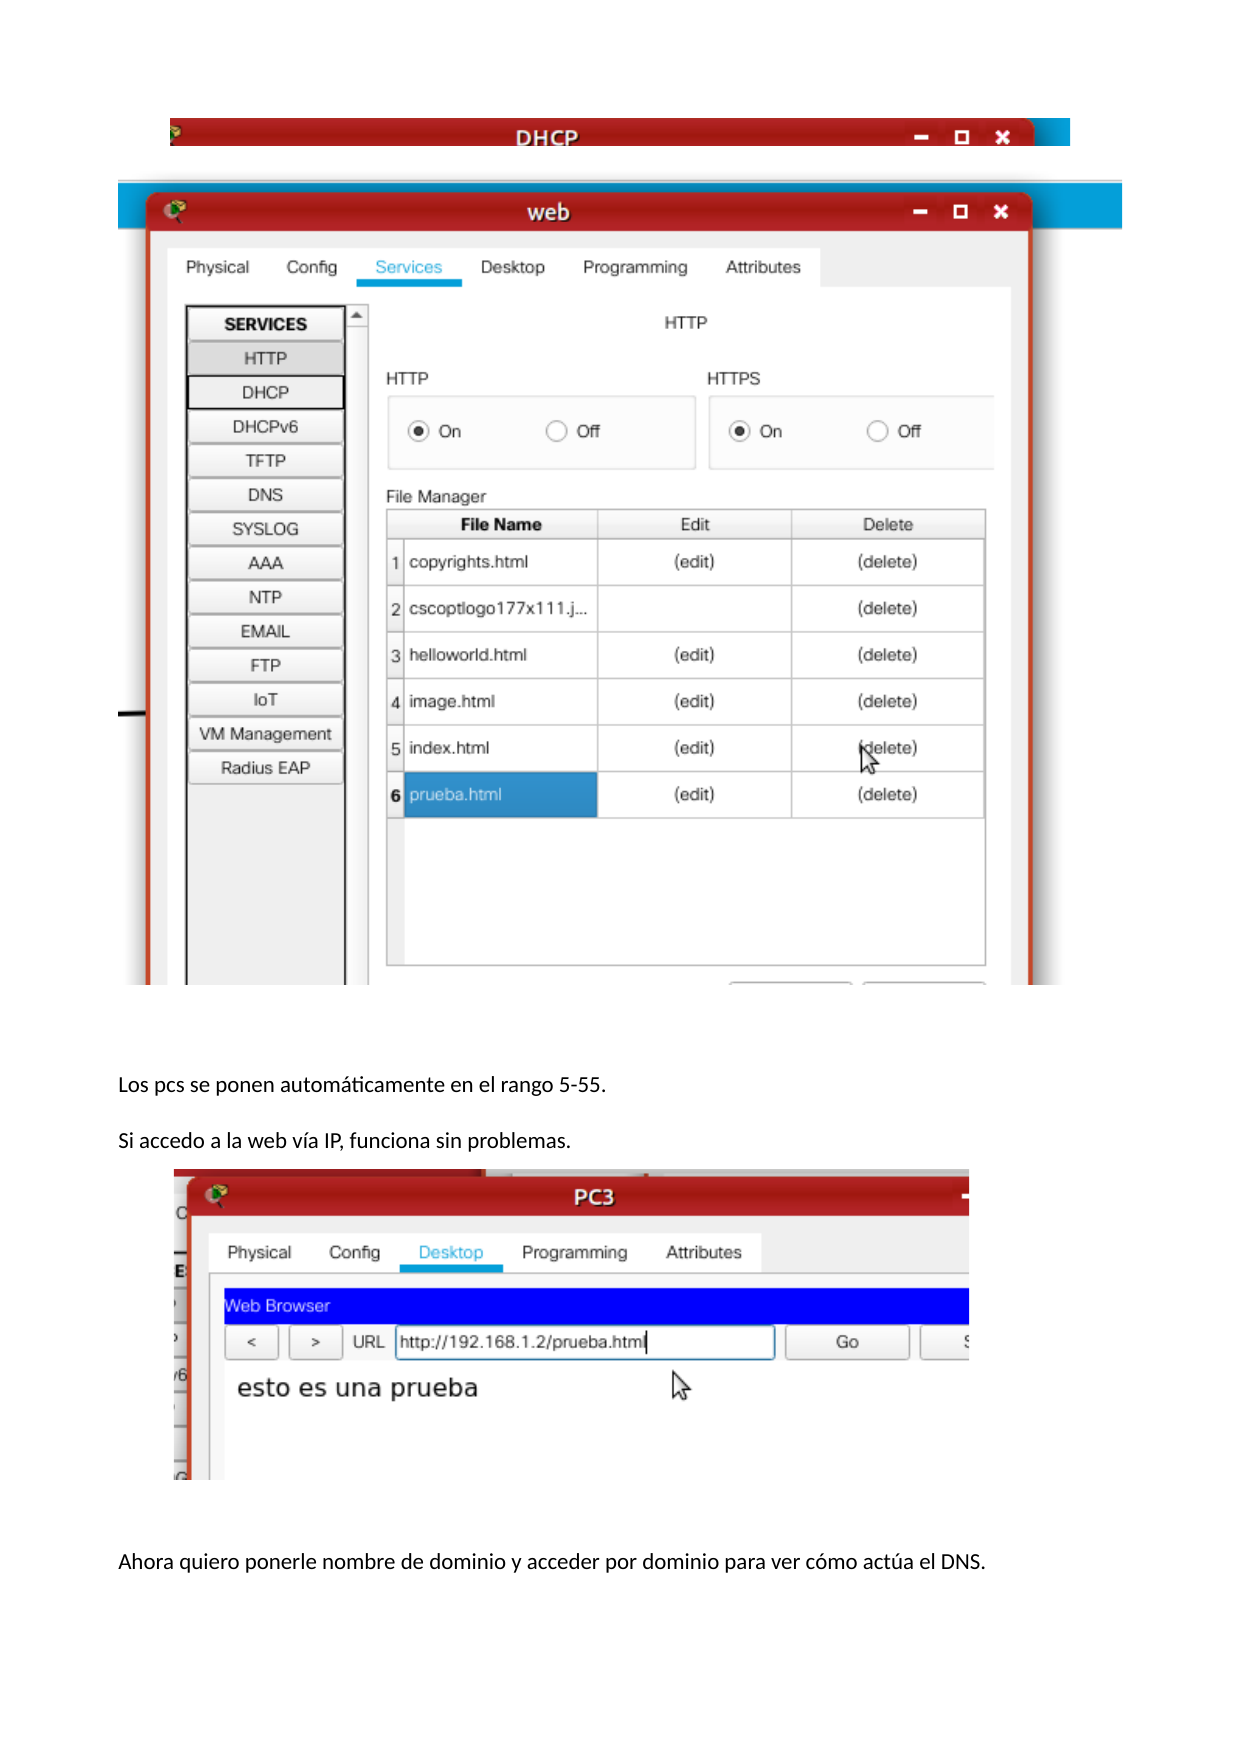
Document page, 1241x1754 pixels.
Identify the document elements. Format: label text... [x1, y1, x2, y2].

text Los pcs se ponen automáticamente en el rango 5-55. [118, 1070, 1122, 1098]
text Si accedo a la web vía IP, funciona sin problemas. [118, 1126, 1122, 1154]
text Ahora quiero ponerle nombre de dominio y acceder por dominio para ver cómo actúa el DNS. [118, 1547, 1122, 1575]
